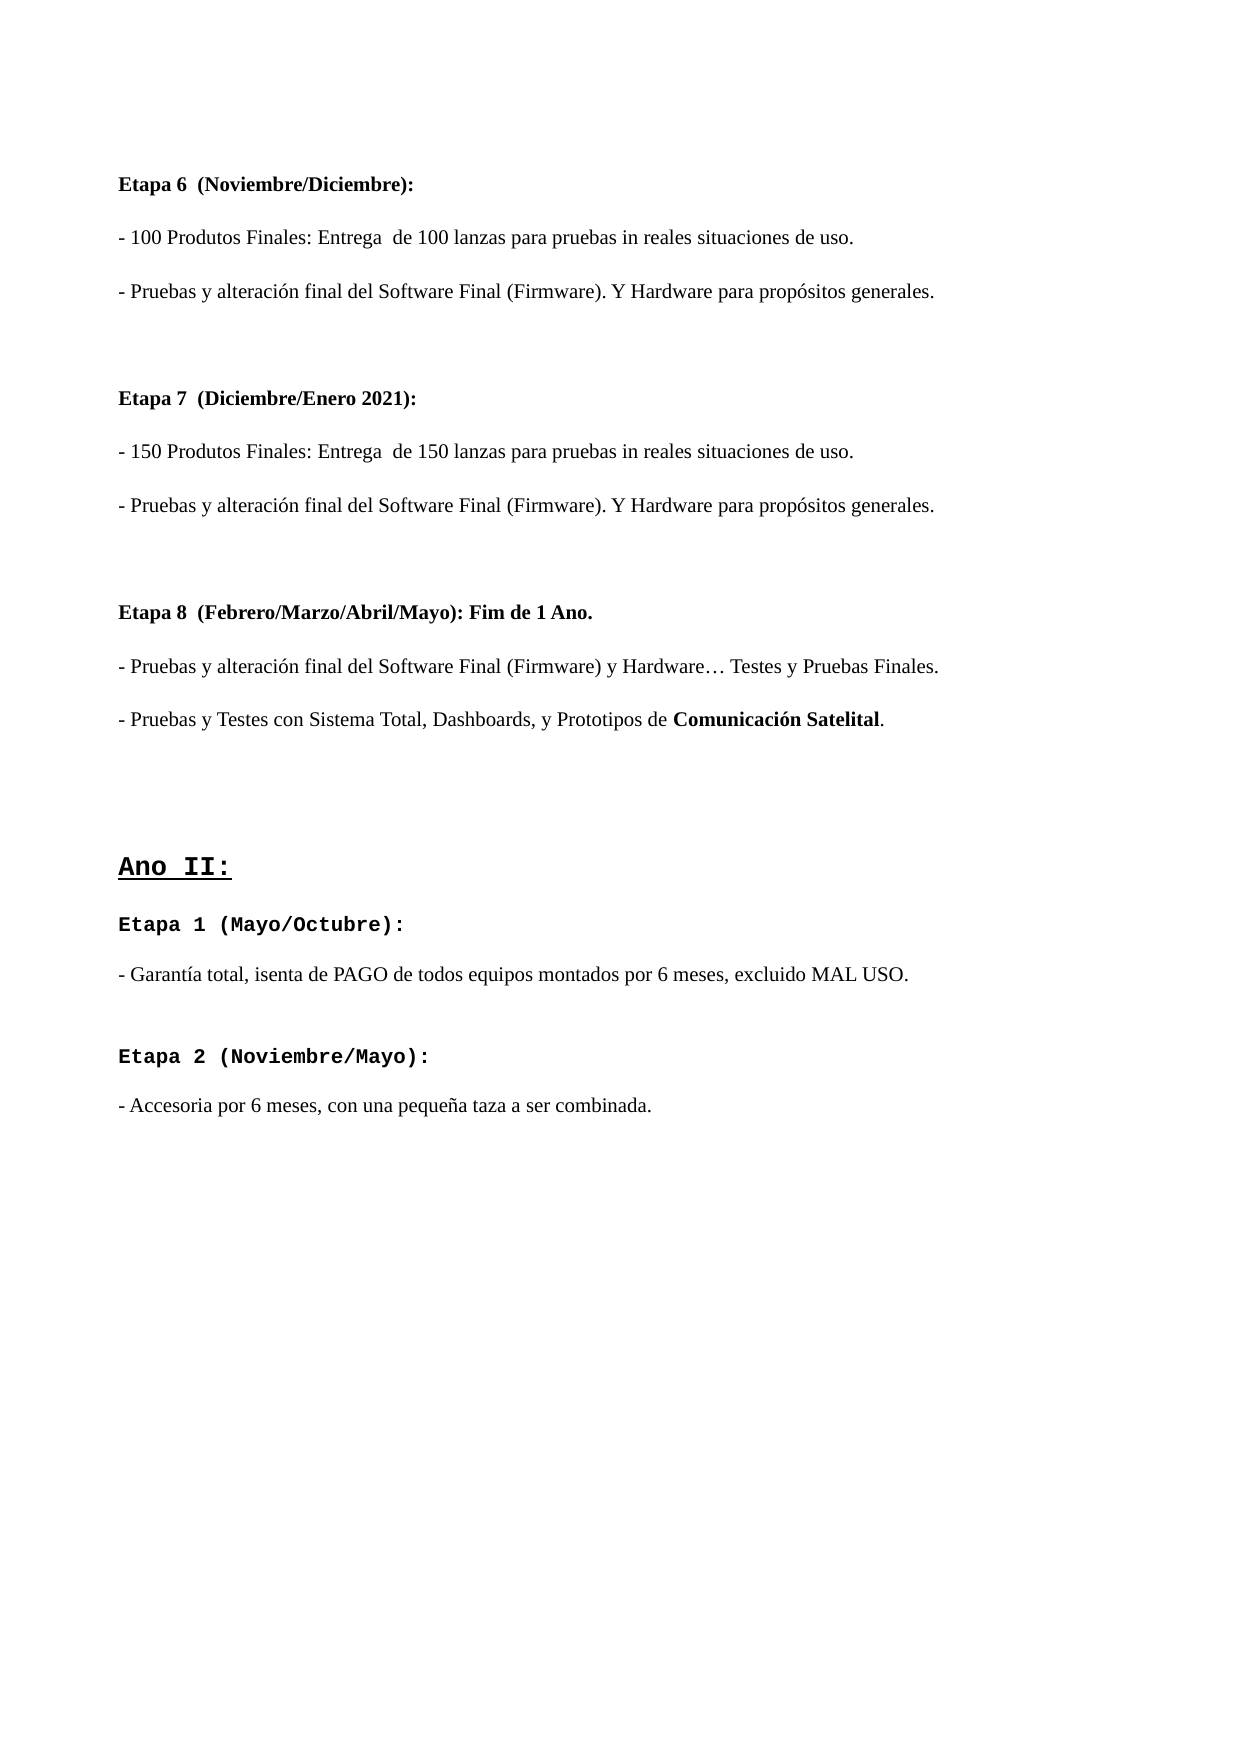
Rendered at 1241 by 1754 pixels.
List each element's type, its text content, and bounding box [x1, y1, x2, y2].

text - Pruebas y alteración final del Software Final (Firmware) y Hardware… Testes y Pruebas Finales. [118, 653, 1122, 678]
text Etapa 1 (Mayo/Octubre): [118, 914, 1122, 938]
text Etapa 8 (Febrero/Marzo/Abril/Mayo): Fim de 1 Ano. [118, 600, 1122, 624]
text - Accesoria por 6 meses, con una pequeña taza a ser combinada. [118, 1093, 1122, 1117]
text Etapa 6 (Noviembre/Diciembre): [118, 172, 1122, 196]
text - Pruebas y alteración final del Software Final (Firmware). Y Hardware para propósitos generales. [118, 493, 1122, 517]
text Etapa 7 (Diciembre/Enero 2021): [118, 386, 1122, 410]
text - Pruebas y alteración final del Software Final (Firmware). Y Hardware para propósitos generales. [118, 279, 1122, 303]
text Etapa 2 (Noviembre/Mayo): [118, 1046, 1122, 1069]
text - 100 Produtos Finales: Entrega de 100 lanzas para pruebas in reales situaciones de uso. [118, 225, 1122, 249]
text - 150 Produtos Finales: Entrega de 150 lanzas para pruebas in reales situaciones de uso. [118, 439, 1122, 463]
text - Pruebas y Testes con Sistema Total, Dashboards, y Prototipos de Comunicación Satelital. [118, 707, 1122, 731]
text - Garantía total, isenta de PAGO de todos equipos montados por 6 meses, excluido MAL USO. [118, 962, 1122, 986]
text Ano II: [118, 853, 1122, 883]
